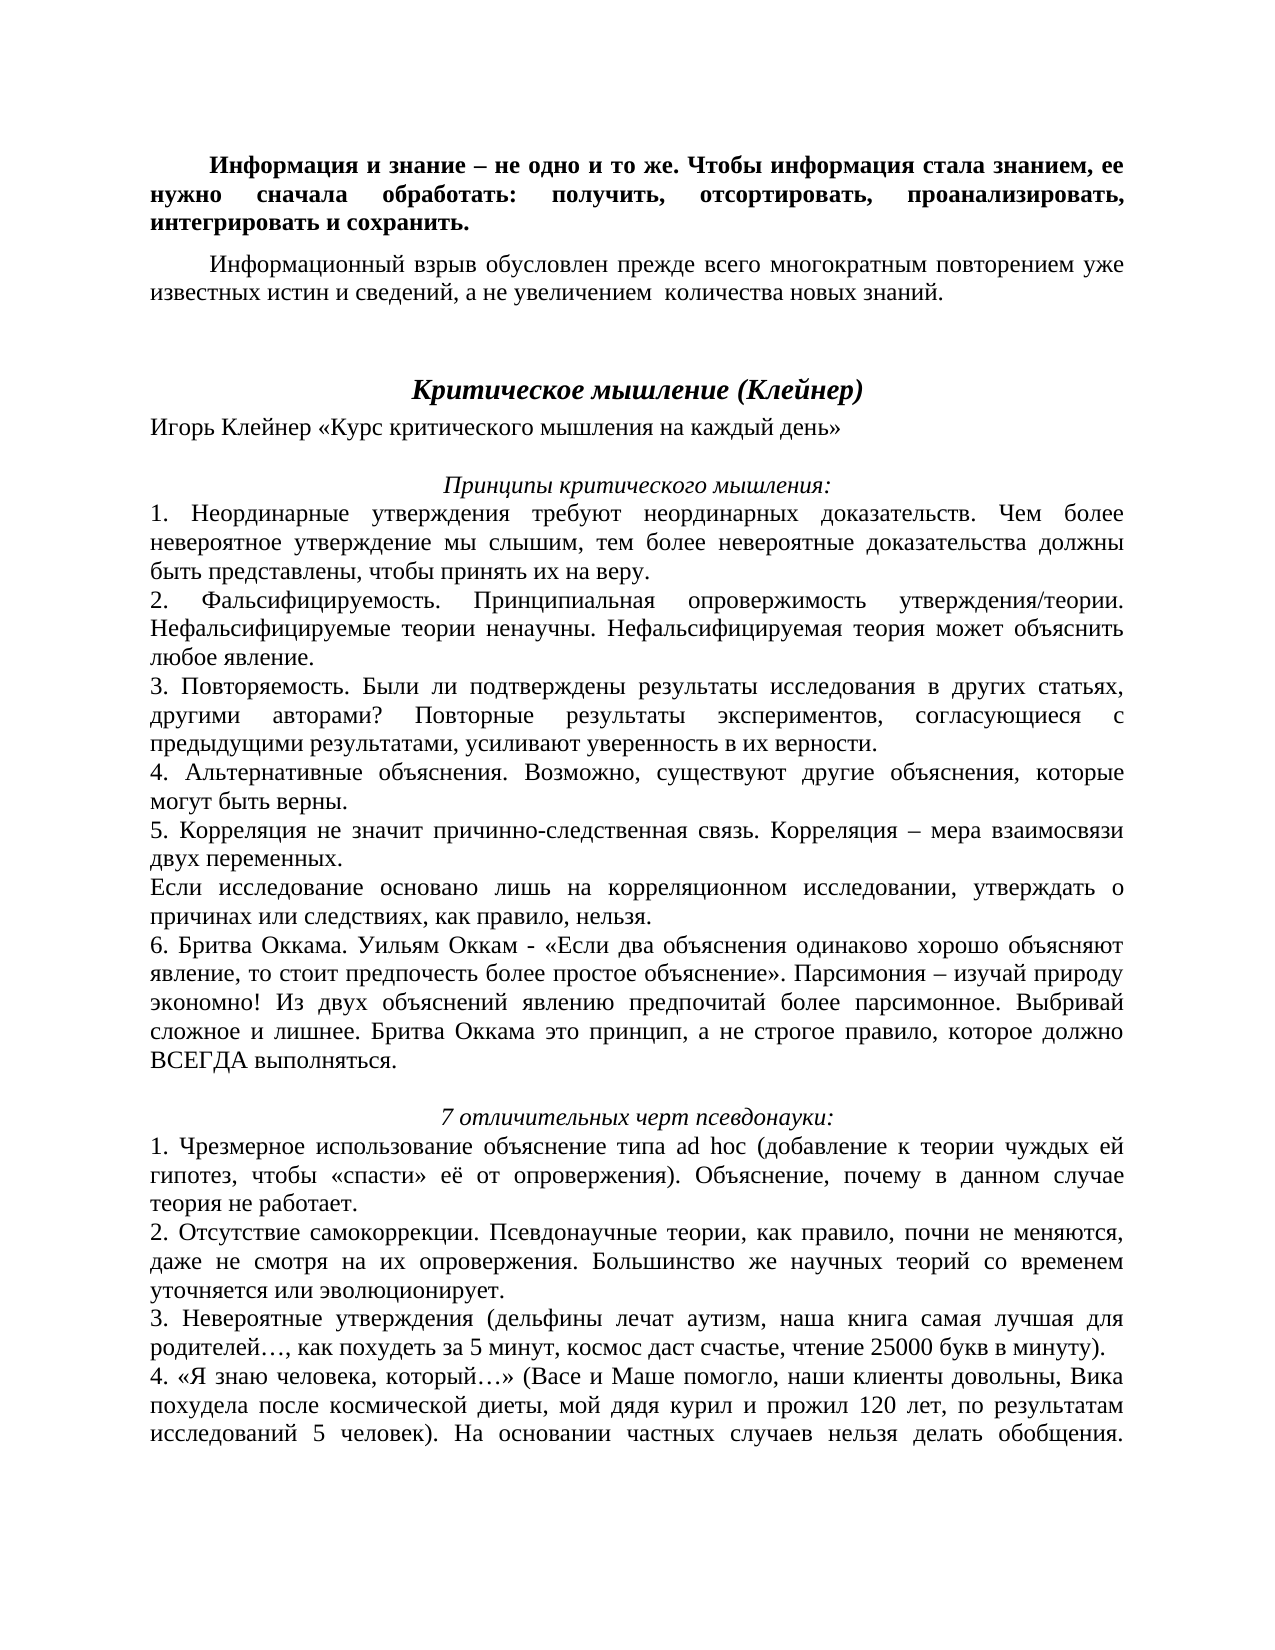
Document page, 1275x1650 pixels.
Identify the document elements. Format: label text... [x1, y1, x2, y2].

text 3. Невероятные утверждения (дельфины лечат аутизм, наша книга самая лучшая для родителей…, как похудеть за 5 минут, космос даст счастье, чтение 25000 букв в минуту). [150, 1303, 1125, 1361]
text 6. Бритва Оккама. Уильям Оккам - «Если два объяснения одинаково хорошо объясняют явление, то стоит предпочесть более простое объяснение». Парсимония – изучай природу экономно! Из двух объяснений явлению предпочитай более парсимонное. Выбривай сложное и лишнее. Бритва Оккама это принцип, а не строгое правило, которое должно ВСЕГДА выполняться. [150, 930, 1125, 1073]
text Если исследование основано лишь на корреляционном исследовании, утверждать о причинах или следствиях, как правило, нельзя. [150, 872, 1125, 930]
text 3. Повторяемость. Были ли подтверждены результаты исследования в других статьях, другими авторами? Повторные результаты экспериментов, согласующиеся с предыдущими результатами, усиливают уверенность в их верности. [150, 671, 1125, 757]
text 5. Корреляция не значит причинно-следственная связь. Корреляция – мера взаимосвязи двух переменных. [150, 815, 1125, 872]
subtitle Критическое мышление (Клейнер) [150, 372, 1125, 406]
text 1. Неординарные утверждения требуют неординарных доказательств. Чем более невероятное утверждение мы слышим, тем более невероятные доказательства должны быть представлены, чтобы принять их на веру. [150, 498, 1125, 585]
text Принципы критического мышления: [150, 470, 1125, 498]
text 2. Фальсифицируемость. Принципиальная опровержимость утверждения/теории. Нефальсифицируемые теории ненаучны. Нефальсифицируемая теория может объяснить любое явление. [150, 585, 1125, 671]
text 7 отличительных черт псевдонауки: [150, 1102, 1125, 1131]
text Информация и знание – не одно и то же. Чтобы информация стала знанием, ее нужно сначала обработать: получить, отсортировать, проанализировать, интегрировать и сохранить. [150, 150, 1125, 236]
text Информационный взрыв обусловлен прежде всего многократным повторением уже известных истин и сведений, а не увеличением количества новых знаний. [150, 249, 1125, 306]
text 4. Альтернативные объяснения. Возможно, существуют другие объяснения, которые могут быть верны. [150, 757, 1125, 815]
text Игорь Клейнер «Курс критического мышления на каждый день» [150, 412, 1125, 441]
text 2. Отсутствие самокоррекции. Псевдонаучные теории, как правило, почни не меняются, даже не смотря на их опровержения. Большинство же научных теорий со временем уточняется или эволюционирует. [150, 1217, 1125, 1303]
text 4. «Я знаю человека, который…» (Васе и Маше помогло, наши клиенты довольны, Вика похудела после космической диеты, мой дядя курил и прожил 120 лет, по результатам исследований 5 человек). На основании частных случаев нельзя делать обобщения. [150, 1361, 1125, 1447]
text 1. Чрезмерное использование объяснение типа ad hoc (добавление к теории чуждых ей гипотез, чтобы «спасти» её от опровержения). Объяснение, почему в данном случае теория не работает. [150, 1131, 1125, 1217]
